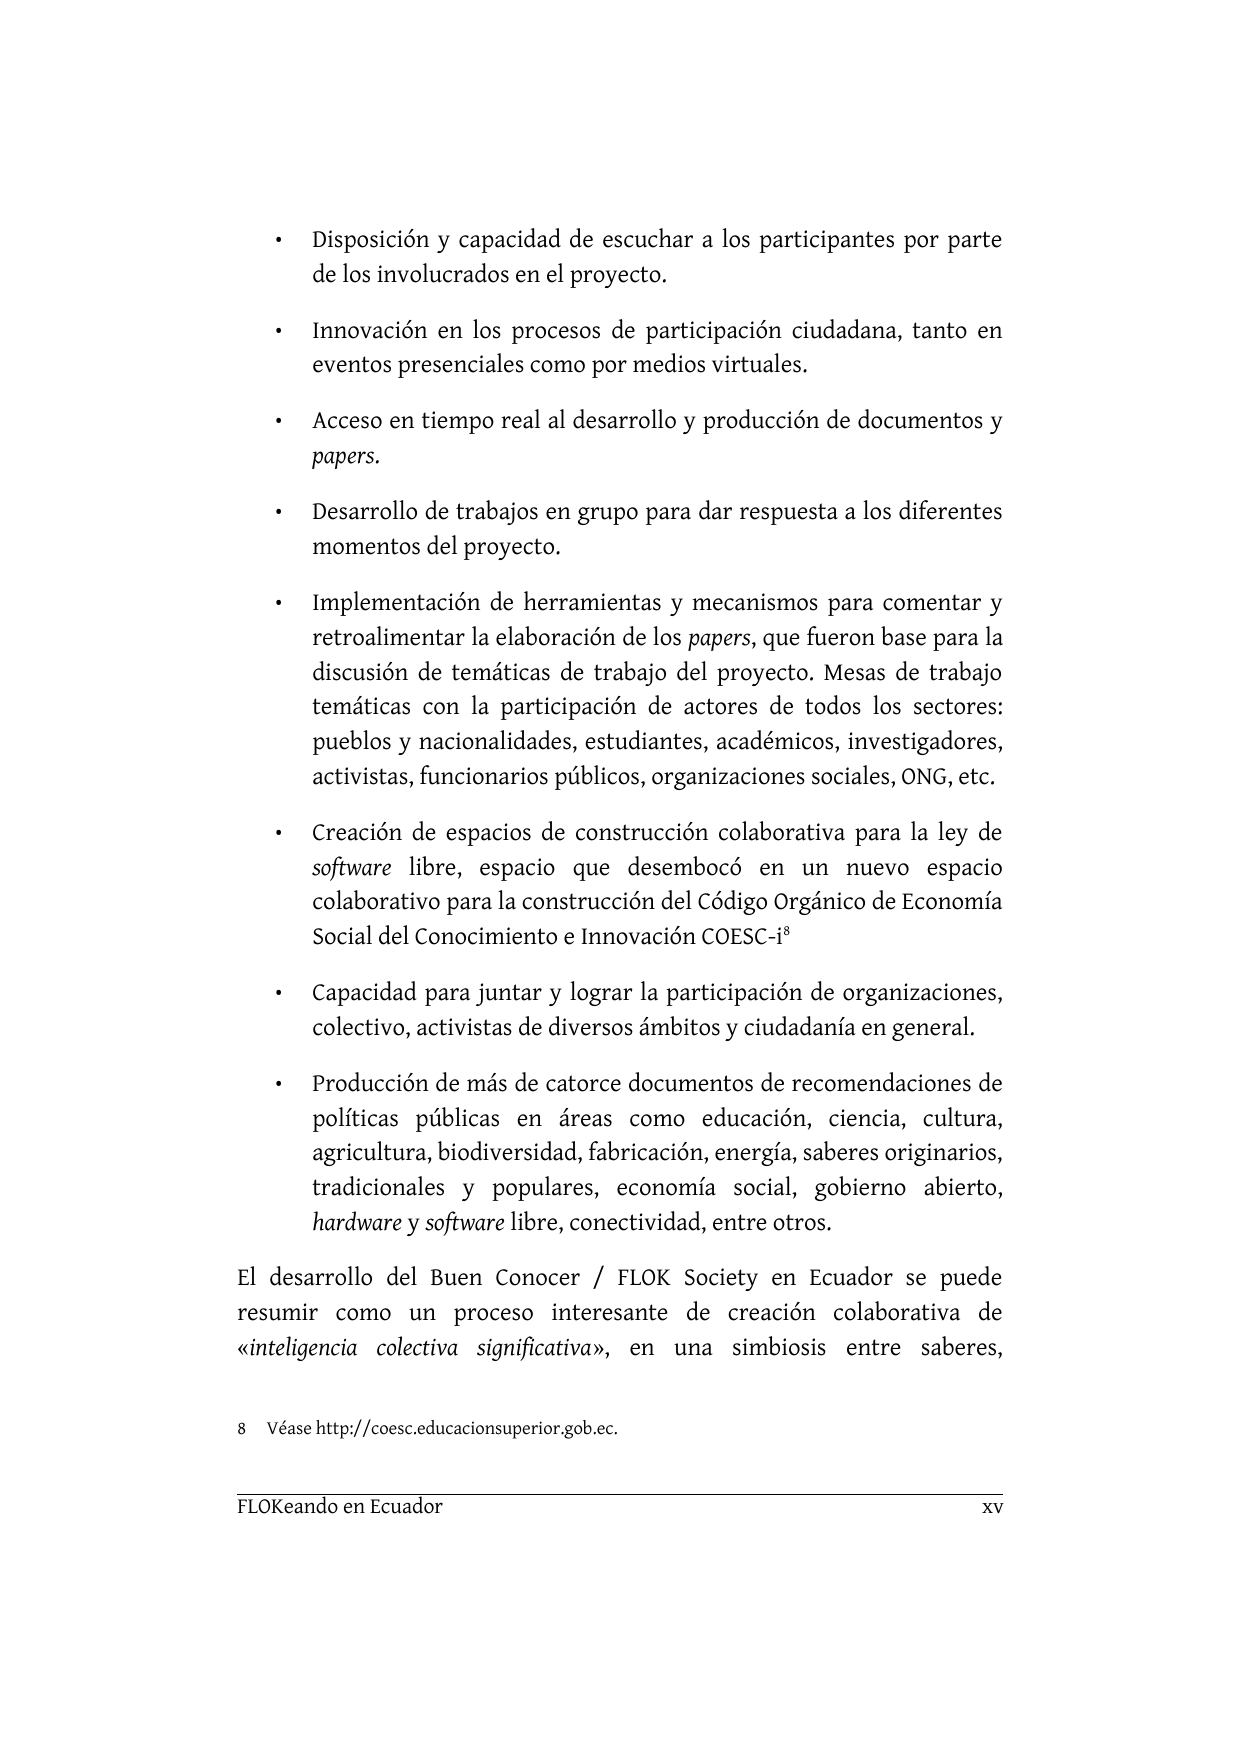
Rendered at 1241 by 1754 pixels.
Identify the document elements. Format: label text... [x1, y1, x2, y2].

text El desarrollo del Buen Conocer / FLOK Society en Ecuador se puede resumir como un proceso interesante de creación colaborativa de «inteligencia colectiva significativa», en una simbiosis entre saberes, [237, 1264, 1003, 1362]
list Implementación de herramientas y mecanismos para comentar y retroalimentar la elaboración de los papers, que fueron base para la discusión de temáticas de trabajo del proyecto. Mesas de trabajo temáticas con la participación de actores de todos los sectores: pueblos y nacionalidades, estudiantes, académicos, investigadores, activistas, funcionarios públicos, organizaciones sociales, ONG, etc. [274, 588, 1003, 791]
list Innovación en los procesos de participación ciudadana, tanto en eventos presenciales como por medios virtuales. [274, 316, 1003, 380]
list Véase http://coesc.educacionsuperior.gob.ec. [237, 1418, 1003, 1440]
list Desarrollo de trabajos en grupo para dar respuesta a los diferentes momentos del proyecto. [274, 497, 1003, 562]
list Acceso en tiempo real al desarrollo y producción de documentos y papers. [274, 407, 1003, 471]
list Creación de espacios de construcción colaborativa para la ley de software libre, espacio que desembocó en un nuevo espacio colaborativo para la construcción del Código Orgánico de Economía Social del Conocimiento e Innovación COESC-i [274, 818, 1003, 951]
list Producción de más de catorce documentos de recomendaciones de políticas públicas en áreas como educación, ciencia, cultura, agricultura, biodiversidad, fabricación, energía, saberes originarios, tradicionales y populares, economía social, gobierno abierto, hardware y software libre, conectividad, entre otros. [274, 1069, 1003, 1237]
list Capacidad para juntar y lograr la participación de organizaciones, colectivo, activistas de diversos ámbitos y ciudadanía en general. [274, 978, 1003, 1042]
list Disposición y capacidad de escuchar a los participantes por parte de los involucrados en el proyecto. [274, 225, 1003, 289]
